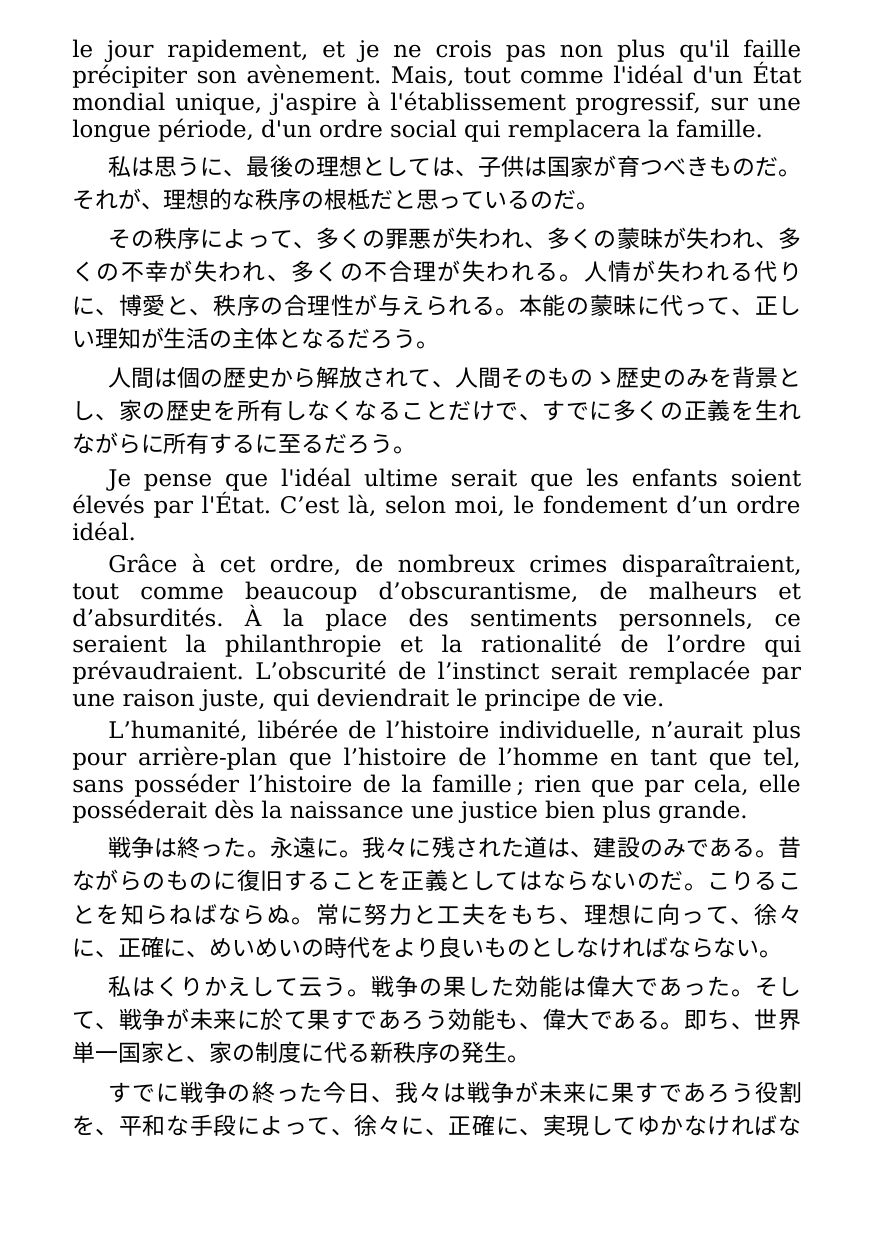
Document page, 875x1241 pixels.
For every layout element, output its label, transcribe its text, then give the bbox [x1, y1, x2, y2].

text すでに戦争の終った今日、我々は戦争が未来に果すであろう役割を、平和な手段によって、徐々に、正確に、実現してゆかなければな [72, 1074, 802, 1141]
text 私は思うに、最後の理想としては、子供は国家が育つべきものだ。それが、理想的な秩序の根柢だと思っているのだ。 [72, 149, 802, 215]
text le jour rapidement, et je ne crois pas non plus qu'il faille précipiter son avènement. Mais, tout comme l'idéal d'un État mondial unique, j'aspire à l'établissement progressif, sur une longue période, d'un ordre social qui remplacera la famille. [72, 36, 802, 143]
text Grâce à cet ordre, de nombreux crimes disparaîtraient, tout comme beaucoup d’obscurantisme, de malheurs et d’absurdités. À la place des sentiments personnels, ce seraient la philanthropie et la rationalité de l’ordre qui prévaudraient. L’obscurité de l’instinct serait remplacée par une raison juste, qui deviendrait le principe de vie. [72, 551, 802, 711]
text 人間は個の歴史から解放されて、人間そのものゝ歴史のみを背景とし、家の歴史を所有しなくなることだけで、すでに多くの正義を生れながらに所有するに至るだろう。 [72, 360, 802, 459]
text Je pense que l'idéal ultime serait que les enfants soient élevés par l'État. C’est là, selon moi, le fondement d’un ordre idéal. [72, 466, 802, 546]
text 戦争は終った。永遠に。我々に残された道は、建設のみである。昔ながらのものに復旧することを正義としてはならないのだ。こりることを知らねばならぬ。常に努力と工夫をもち、理想に向って、徐々に、正確に、めいめいの時代をより良いものとしなければならない。 [72, 830, 802, 963]
text 私はくりかえして云う。戦争の果した効能は偉大であった。そして、戦争が未来に於て果すであろう効能も、偉大である。即ち、世界単一国家と、家の制度に代る新秩序の発生。 [72, 969, 802, 1068]
text L’humanité, libérée de l’histoire individuelle, n’aurait plus pour arrière-plan que l’histoire de l’homme en tant que tel, sans posséder l’histoire de la famille ; rien que par cela, elle posséderait dès la naissance une justice bien plus grande. [72, 717, 802, 824]
text その秩序によって、多くの罪悪が失われ、多くの蒙昧が失われ、多くの不幸が失われ、多くの不合理が失われる。人情が失われる代りに、博愛と、秩序の合理性が与えられる。本能の蒙昧に代って、正しい理知が生活の主体となるだろう。 [72, 221, 802, 354]
